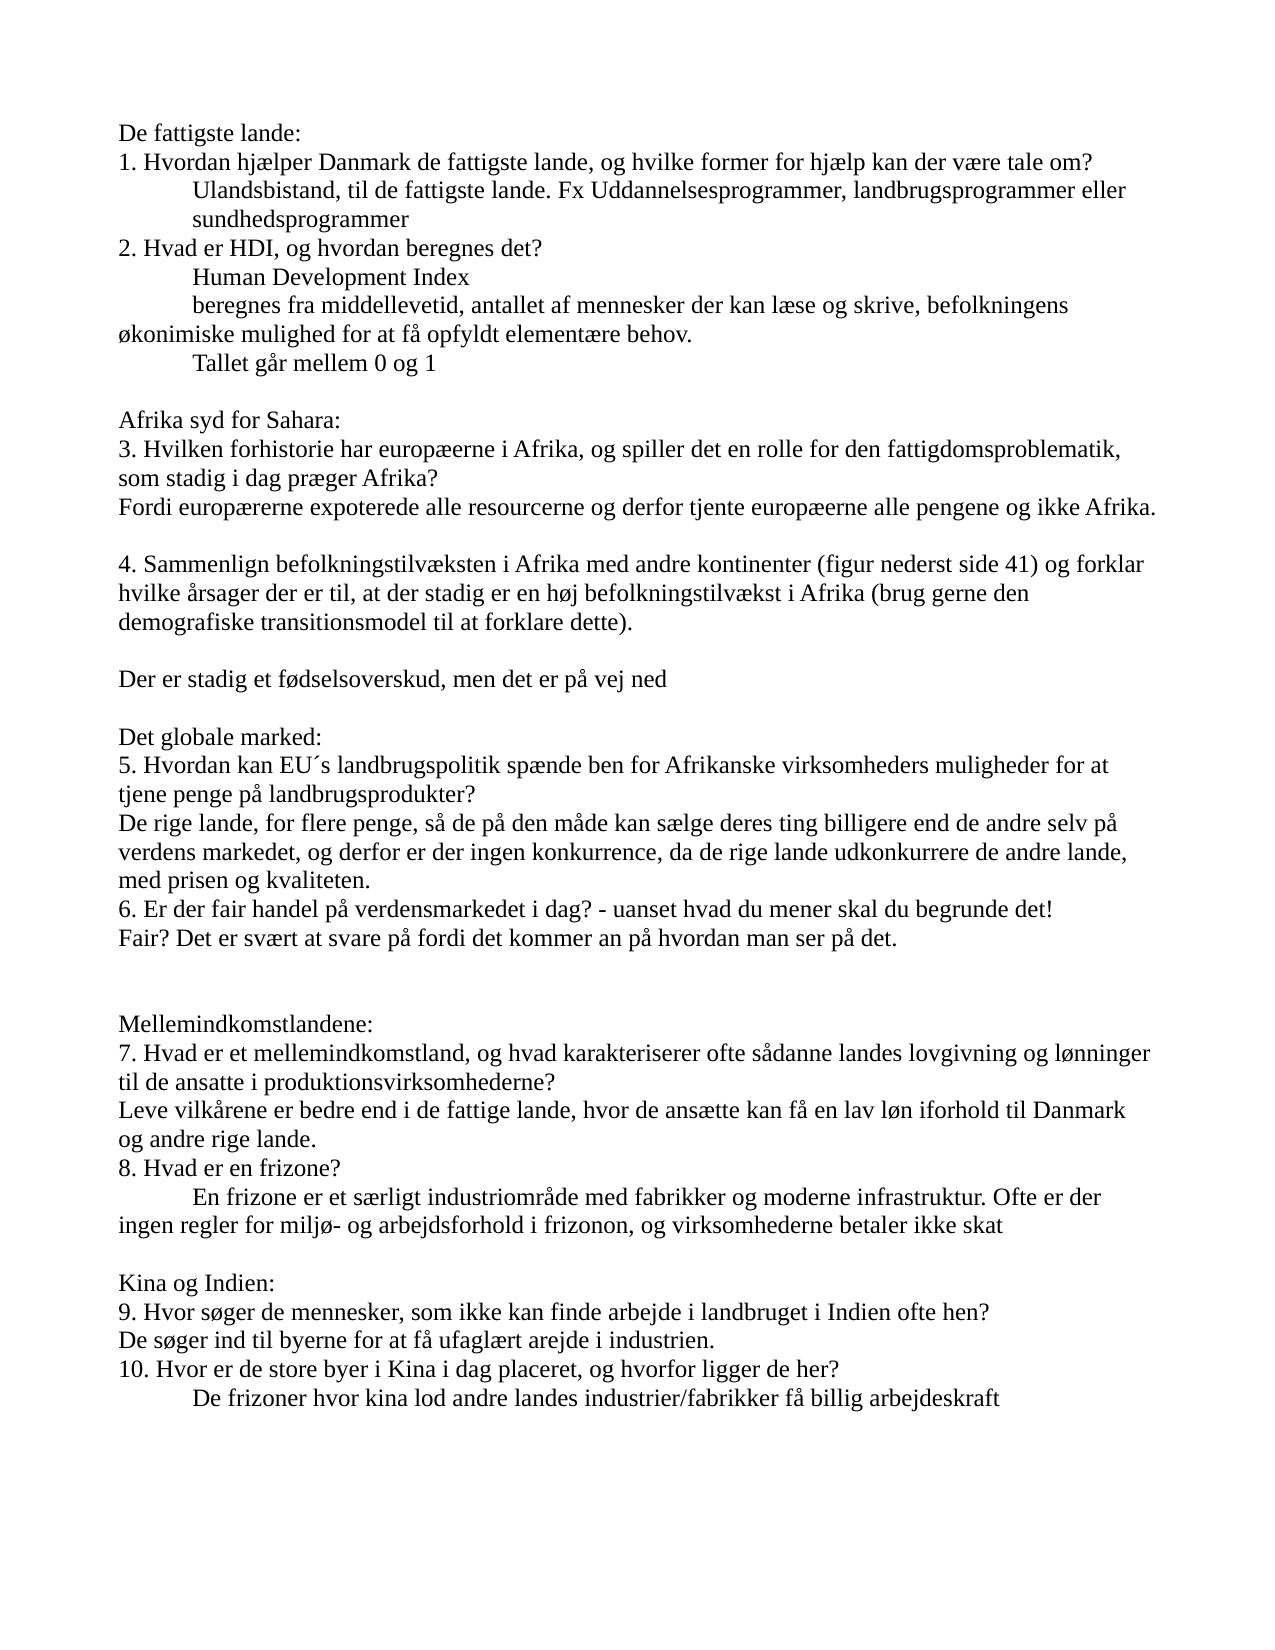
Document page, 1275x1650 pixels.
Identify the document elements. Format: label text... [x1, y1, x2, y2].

text Mellemindkomstlandene: 7. Hvad er et mellemindkomstland, og hvad karakteriserer ofte sådanne landes lovgivning og lønninger til de ansatte i produktionsvirksomhederne? [118, 981, 1157, 1096]
text Det globale marked: 5. Hvordan kan EU´s landbrugspolitik spænde ben for Afrikanske virksomheders muligheder for at tjene penge på landbrugsprodukter? [118, 693, 1157, 808]
text De fattigste lande: 1. Hvordan hjælper Danmark de fattigste lande, og hvilke former for hjælp kan der være tale om? [118, 118, 1157, 176]
text Ulandsbistand, til de fattigste lande. Fx Uddannelsesprogrammer, landbrugsprogrammer eller sundhedsprogrammer 2. Hvad er HDI, og hvordan beregnes det? [118, 176, 1157, 262]
text De søger ind til byerne for at få ufaglært arejde i industrien. 10. Hvor er de store byer i Kina i dag placeret, og hvorfor ligger de her? [118, 1326, 1157, 1383]
text De rige lande, for flere penge, så de på den måde kan sælge deres ting billigere end de andre selv på verdens markedet, og derfor er der ingen konkurrence, da de rige lande udkonkurrere de andre lande, med prisen og kvaliteten. 6. Er der fair handel på verdensmarkedet i dag? - uanset hvad du mener skal du begrunde det! Fair? Det er svært at svare på fordi det kommer an på hvordan man ser på det. [118, 808, 1157, 952]
text Fordi europærerne expoterede alle resourcerne og derfor tjente europæerne alle pengene og ikke Afrika. [118, 492, 1157, 521]
text beregnes fra middellevetid, antallet af mennesker der kan læse og skrive, befolkningens økonimiske mulighed for at få opfyldt elementære behov. [118, 291, 1157, 348]
text 8. Hvad er en frizone? [118, 1153, 1157, 1182]
text De frizoner hvor kina lod andre landes industrier/fabrikker få billig arbejdeskraft [118, 1383, 1157, 1412]
text Der er stadig et fødselsoverskud, men det er på vej ned [118, 636, 1157, 693]
text En frizone er et særligt industriområde med fabrikker og moderne infrastruktur. Ofte er der ingen regler for miljø- og arbejdsforhold i frizonon, og virksomhederne betaler ikke skat Kina og Indien: 9. Hvor søger de mennesker, som ikke kan finde arbejde i landbruget i Indien ofte hen? [118, 1182, 1157, 1326]
text Leve vilkårene er bedre end i de fattige lande, hvor de ansætte kan få en lav løn iforhold til Danmark og andre rige lande. [118, 1096, 1157, 1153]
text 4. Sammenlign befolkningstilvæksten i Afrika med andre kontinenter (figur nederst side 41) og forklar hvilke årsager der er til, at der stadig er en høj befolkningstilvækst i Afrika (brug gerne den demografiske transitionsmodel til at forklare dette). [118, 549, 1157, 636]
text Human Development Index [118, 262, 1157, 291]
text Tallet går mellem 0 og 1 Afrika syd for Sahara: 3. Hvilken forhistorie har europæerne i Afrika, og spiller det en rolle for den fattigdomsproblematik, som stadig i dag præger Afrika? [118, 348, 1157, 492]
